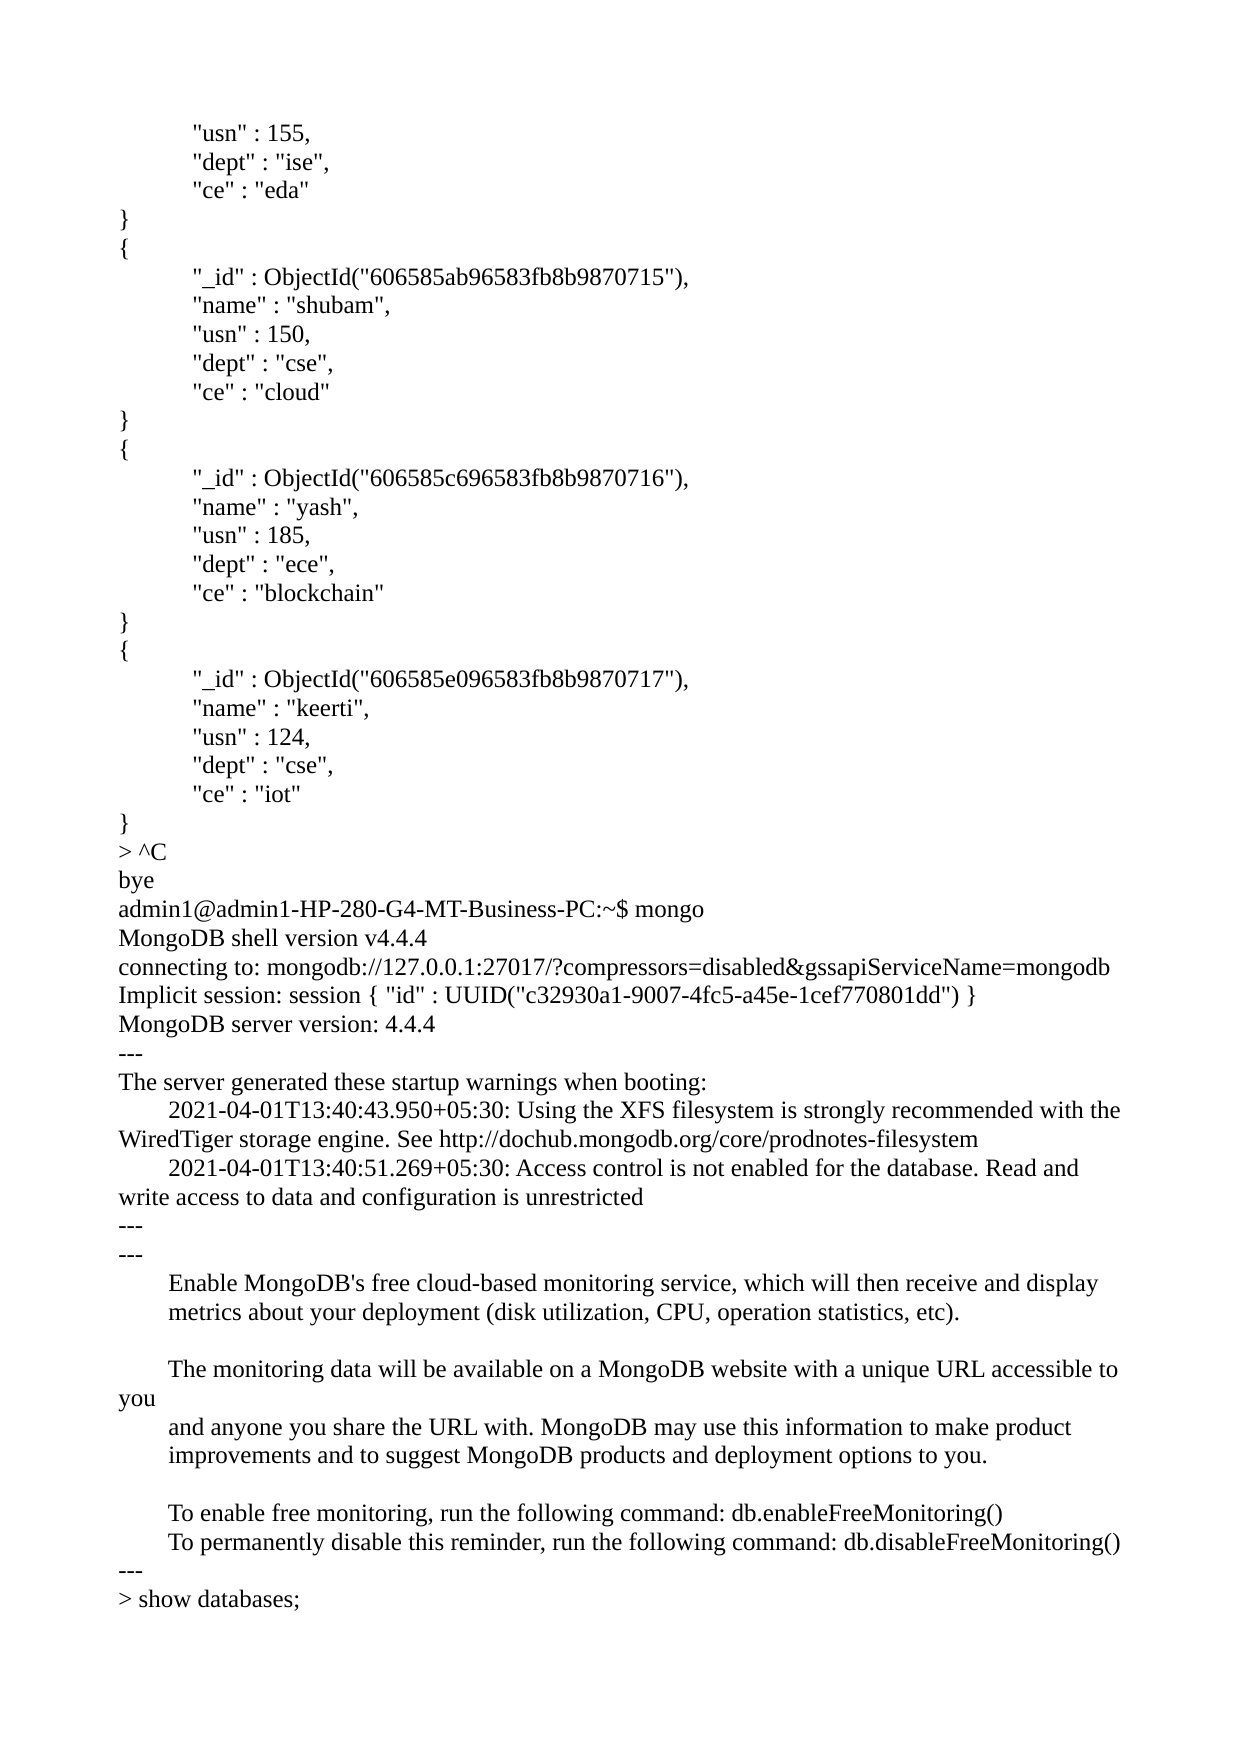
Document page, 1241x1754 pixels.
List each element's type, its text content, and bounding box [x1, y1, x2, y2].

text "usn" : 124, [118, 722, 1122, 751]
text --- [118, 1038, 1122, 1067]
text MongoDB shell version v4.4.4 [118, 923, 1122, 952]
text } [118, 204, 1122, 233]
text "name" : "yash", [118, 492, 1122, 521]
text > ^C [118, 837, 1122, 866]
text "usn" : 155, [118, 118, 1122, 147]
text MongoDB server version: 4.4.4 [118, 1009, 1122, 1038]
text "ce" : "eda" [118, 176, 1122, 204]
text "_id" : ObjectId("606585c696583fb8b9870716"), [118, 463, 1122, 492]
text The server generated these startup warnings when booting: [118, 1067, 1122, 1096]
text Implicit session: session { "id" : UUID("c32930a1-9007-4fc5-a45e-1cef770801dd") } [118, 981, 1122, 1009]
text { [118, 434, 1122, 463]
text "dept" : "cse", [118, 348, 1122, 377]
text "ce" : "iot" [118, 779, 1122, 808]
text "_id" : ObjectId("606585e096583fb8b9870717"), [118, 664, 1122, 693]
text } [118, 406, 1122, 434]
text metrics about your deployment (disk utilization, CPU, operation statistics, etc). [118, 1297, 1122, 1326]
text "name" : "keerti", [118, 693, 1122, 722]
text --- [118, 1239, 1122, 1268]
text "usn" : 185, [118, 521, 1122, 549]
text To permanently disable this reminder, run the following command: db.disableFreeMonitoring() [118, 1527, 1122, 1556]
text "usn" : 150, [118, 319, 1122, 348]
text connecting to: mongodb://127.0.0.1:27017/?compressors=disabled&gssapiServiceName=mongodb [118, 952, 1122, 981]
text "ce" : "blockchain" [118, 578, 1122, 607]
text To enable free monitoring, run the following command: db.enableFreeMonitoring() [118, 1498, 1122, 1527]
text admin1@admin1-HP-280-G4-MT-Business-PC:~$ mongo [118, 894, 1122, 923]
text Enable MongoDB's free cloud-based monitoring service, which will then receive and display [118, 1268, 1122, 1297]
text "dept" : "ise", [118, 147, 1122, 176]
text "ce" : "cloud" [118, 377, 1122, 406]
text "name" : "shubam", [118, 291, 1122, 319]
text improvements and to suggest MongoDB products and deployment options to you. [118, 1441, 1122, 1469]
text bye [118, 866, 1122, 894]
text 2021-04-01T13:40:43.950+05:30: Using the XFS filesystem is strongly recommended with the WiredTiger storage engine. See http://dochub.mongodb.org/core/prodnotes-filesystem [118, 1096, 1122, 1153]
text "_id" : ObjectId("606585ab96583fb8b9870715"), [118, 262, 1122, 291]
text The monitoring data will be available on a MongoDB website with a unique URL accessible to you [118, 1354, 1122, 1412]
text { [118, 233, 1122, 262]
text } [118, 808, 1122, 837]
text "dept" : "cse", [118, 751, 1122, 779]
text } [118, 607, 1122, 636]
text > show databases; [118, 1584, 1122, 1613]
text and anyone you share the URL with. MongoDB may use this information to make product [118, 1412, 1122, 1441]
text 2021-04-01T13:40:51.269+05:30: Access control is not enabled for the database. Read and write access to data and configuration is unrestricted [118, 1153, 1122, 1211]
text "dept" : "ece", [118, 549, 1122, 578]
text --- [118, 1556, 1122, 1584]
text { [118, 636, 1122, 664]
text --- [118, 1211, 1122, 1239]
